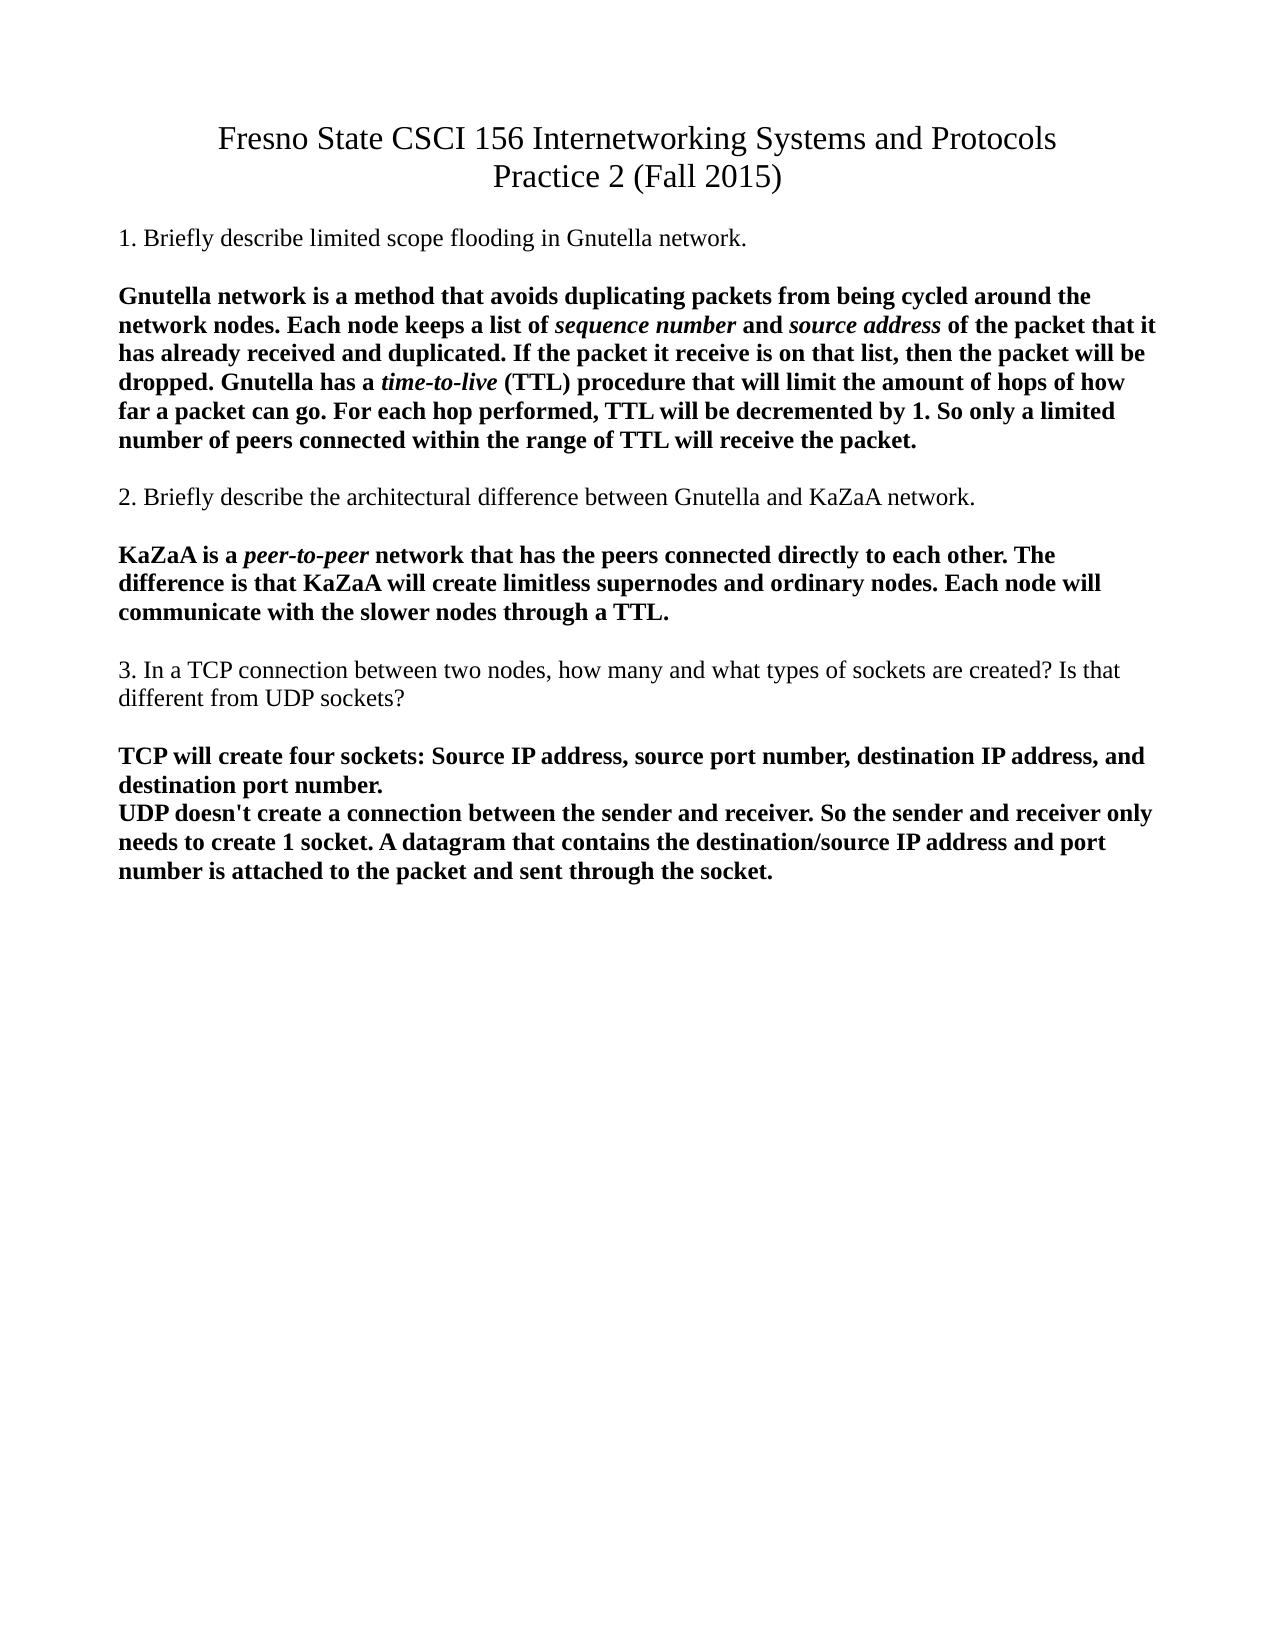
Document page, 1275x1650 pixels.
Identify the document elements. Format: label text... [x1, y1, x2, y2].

text Practice 2 (Fall 2015) [118, 156, 1157, 195]
text 1. Briefly describe limited scope flooding in Gnutella network. [118, 223, 1157, 252]
text 3. In a TCP connection between two nodes, how many and what types of sockets are created? Is that different from UDP sockets? [118, 655, 1157, 712]
text UDP doesn't create a connection between the sender and receiver. So the sender and receiver only needs to create 1 socket. A datagram that contains the destination/source IP address and port number is attached to the packet and sent through the socket. [118, 798, 1157, 885]
text KaZaA is a peer-to-peer network that has the peers connected directly to each other. The difference is that KaZaA will create limitless supernodes and ordinary nodes. Each node will communicate with the slower nodes through a TTL. [118, 540, 1157, 626]
text Gnutella network is a method that avoids duplicating packets from being cycled around the network nodes. Each node keeps a list of sequence number and source address of the packet that it has already received and duplicated. If the packet it receive is on that list, then the packet will be dropped. Gnutella has a time-to-live (TTL) procedure that will limit the amount of hops of how far a packet can go. For each hop performed, TTL will be decremented by 1. So only a limited number of peers connected within the range of TTL will receive the packet. [118, 281, 1157, 453]
text Fresno State CSCI 156 Internetworking Systems and Protocols [118, 118, 1157, 156]
text 2. Briefly describe the architectural difference between Gnutella and KaZaA network. [118, 482, 1157, 511]
text TCP will create four sockets: Source IP address, source port number, destination IP address, and destination port number. [118, 741, 1157, 798]
